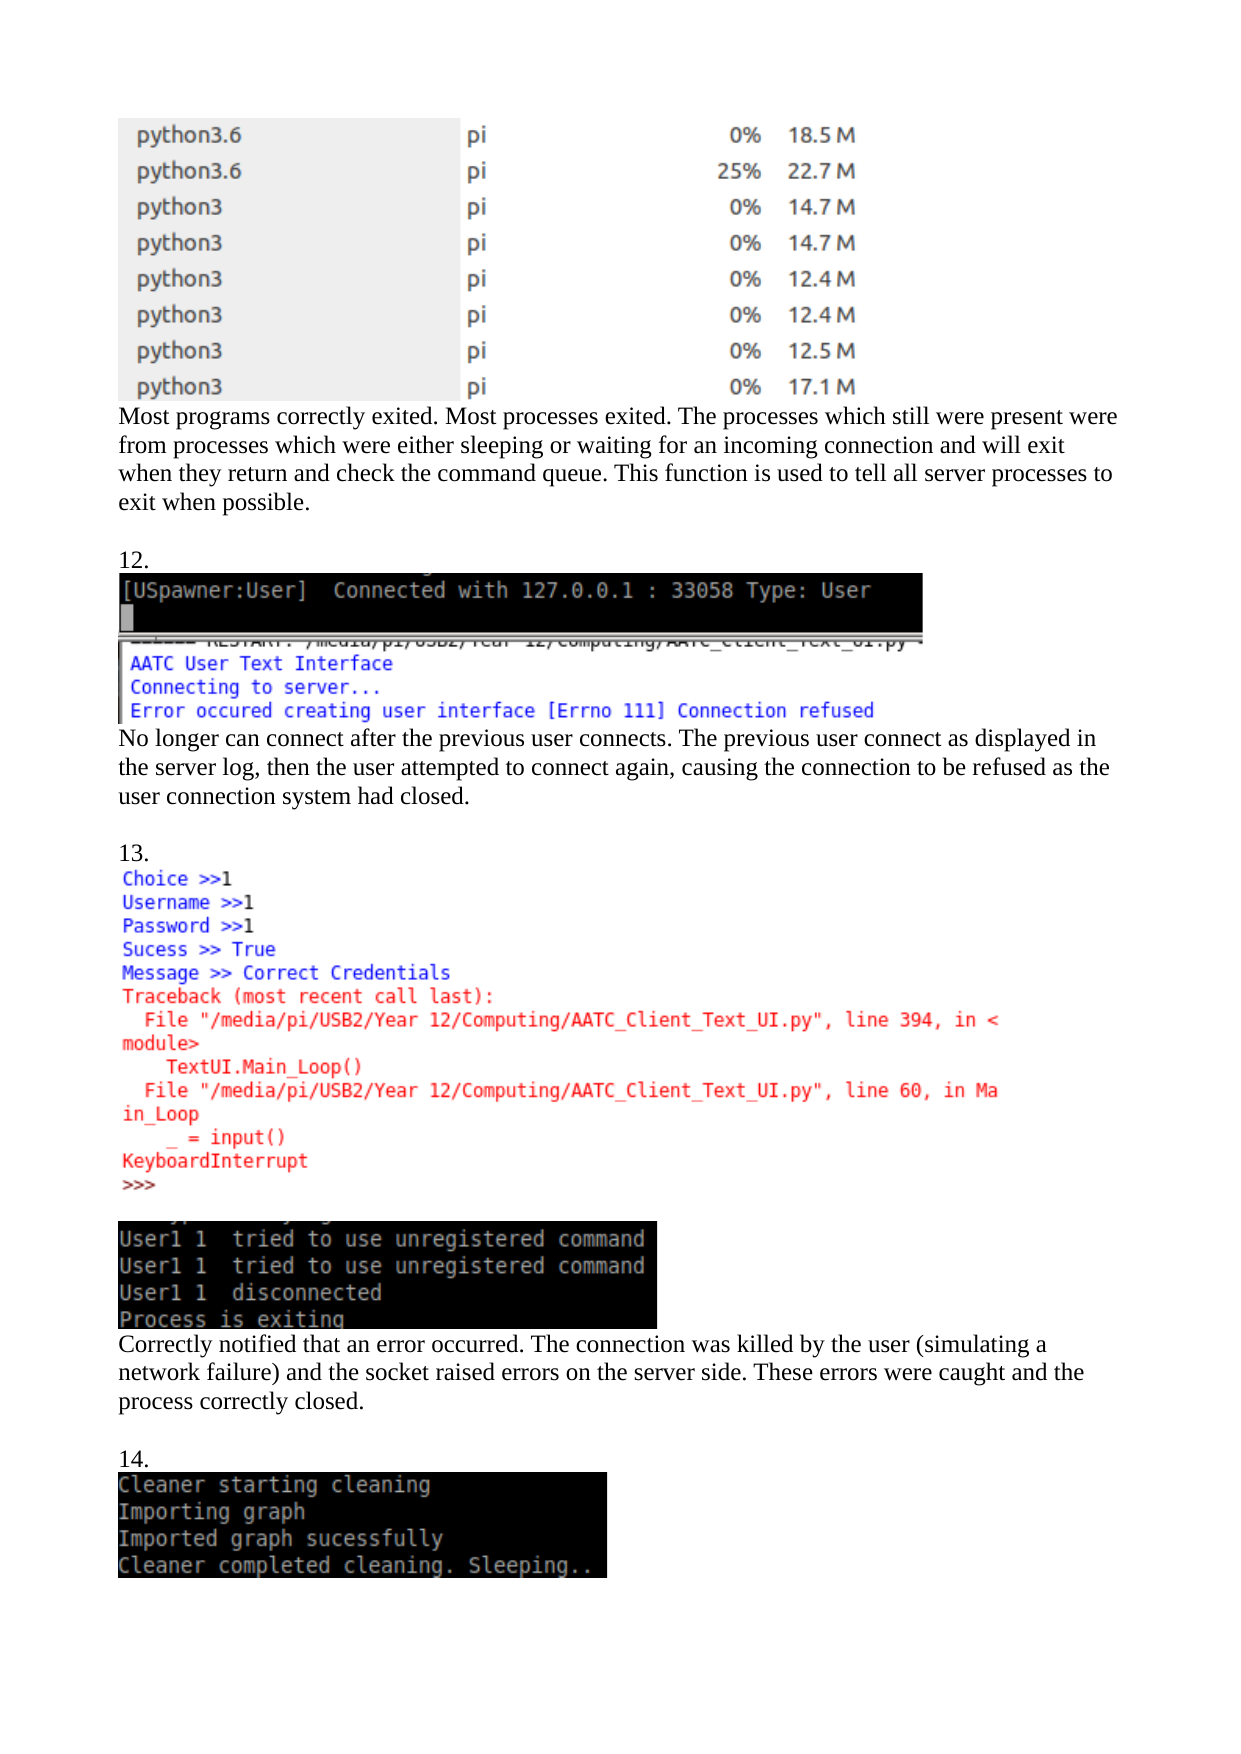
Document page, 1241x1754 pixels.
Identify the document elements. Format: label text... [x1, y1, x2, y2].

picture [118, 1221, 658, 1329]
picture [118, 573, 923, 724]
text No longer can connect after the previous user connects. The previous user connect as displayed in the server log, then the user attempted to connect again, causing the connection to be refused as the user connection system had closed. [118, 573, 1122, 810]
text 12. [118, 545, 1122, 573]
text Most programs correctly exited. Most processes exited. The processes which still were present were from processes which were either sleeping or waiting for an incoming connection and will exit when they return and check the command queue. This function is used to tell all server processes to exit when possible. [118, 118, 1122, 516]
picture [118, 1472, 608, 1578]
picture [118, 118, 858, 401]
picture [118, 867, 1003, 1193]
text 14. [118, 1444, 1122, 1472]
text Correctly notified that an error occurred. The connection was killed by the user (simulating a network failure) and the socket raised errors on the server side. These errors were caught and the process correctly closed. [118, 1221, 1122, 1415]
text 13. [118, 838, 1122, 867]
